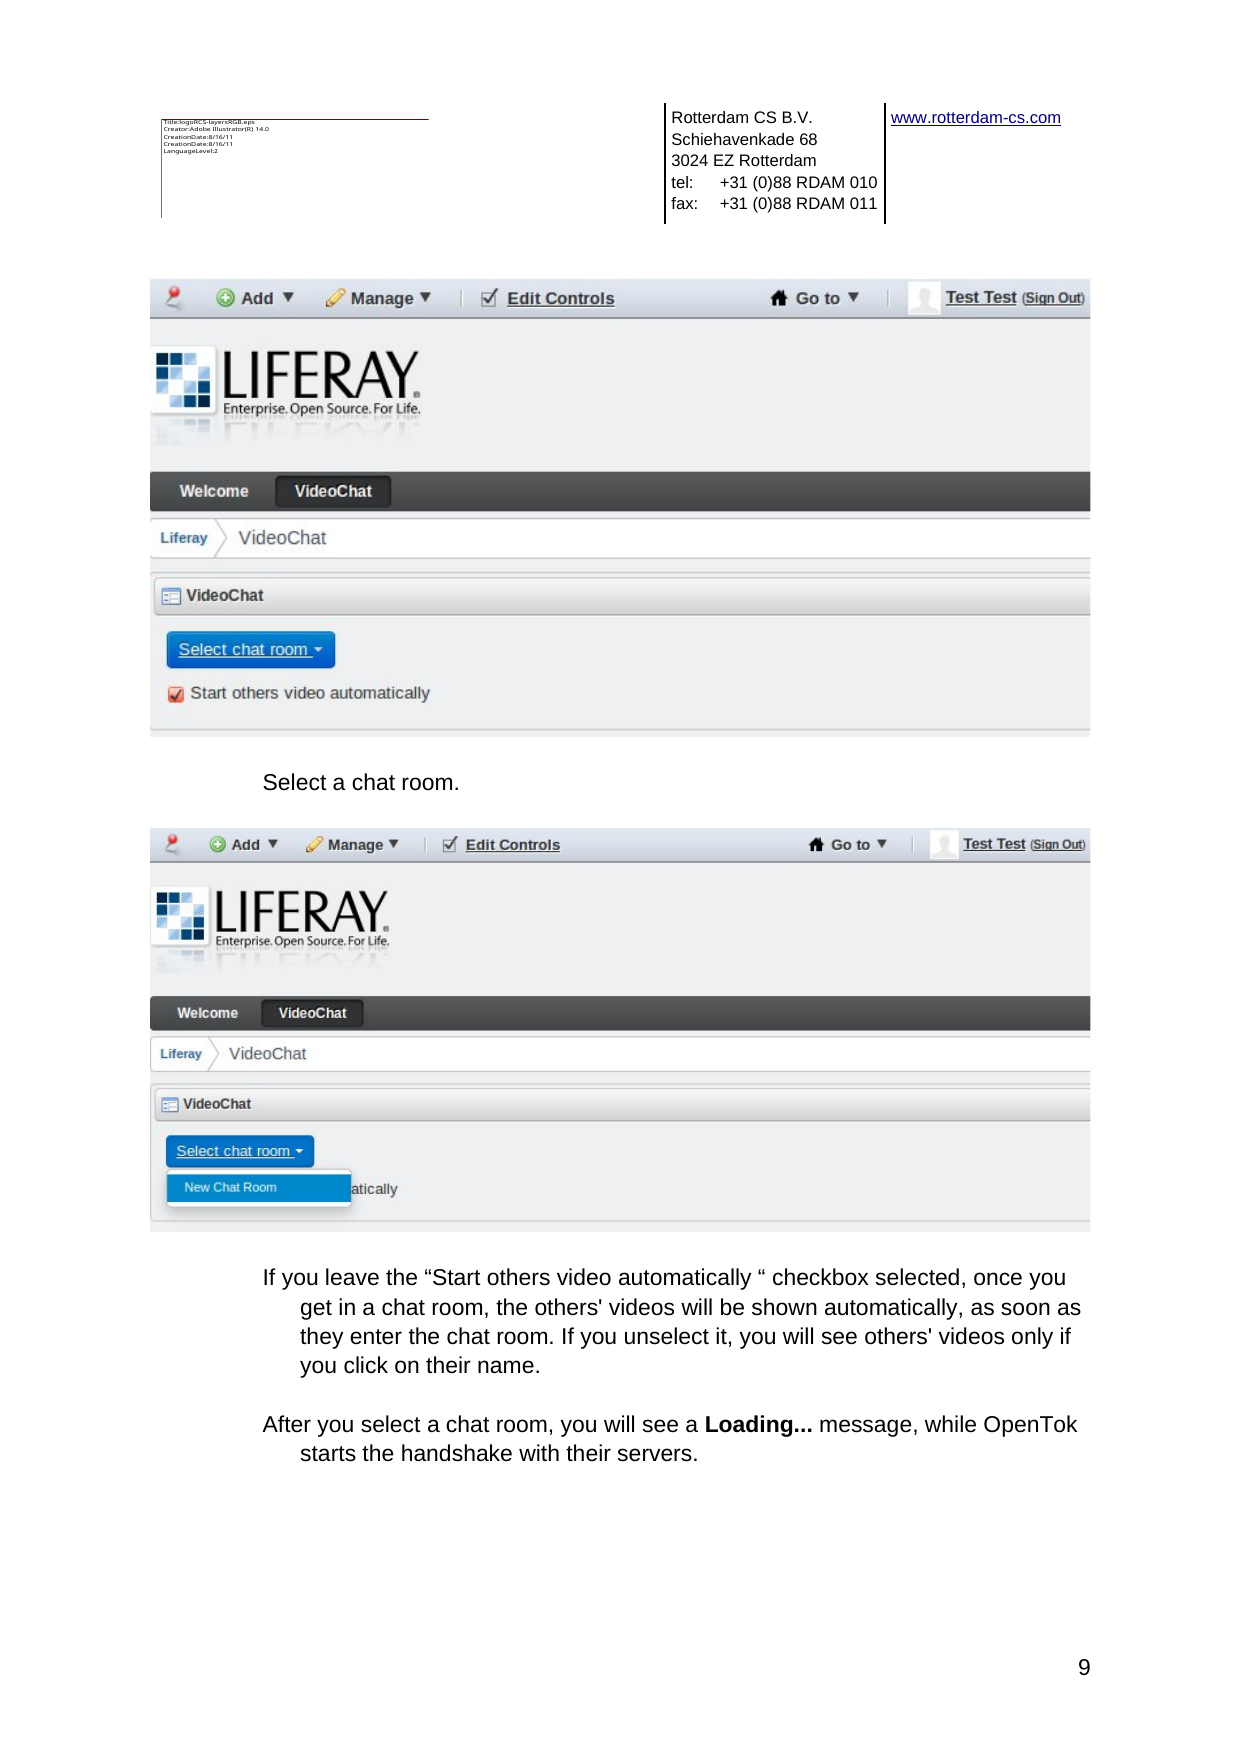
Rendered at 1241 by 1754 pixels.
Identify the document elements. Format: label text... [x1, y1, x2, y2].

picture [150, 278, 1091, 737]
picture [150, 827, 1091, 1232]
subtitle After you select a chat room, you will see a Loading... message, while OpenTok starts the handshake with their servers. [262, 1412, 1091, 1467]
subtitle If you leave the “Start others video automatically “ checkbox selected, once you get in a chat room, the others' videos will be shown automatically, as soon as they enter the chat room. If you unselect it, you will see others' videos only if you click on their name. [262, 1265, 1091, 1379]
subtitle Select a chat room. [262, 769, 1091, 795]
